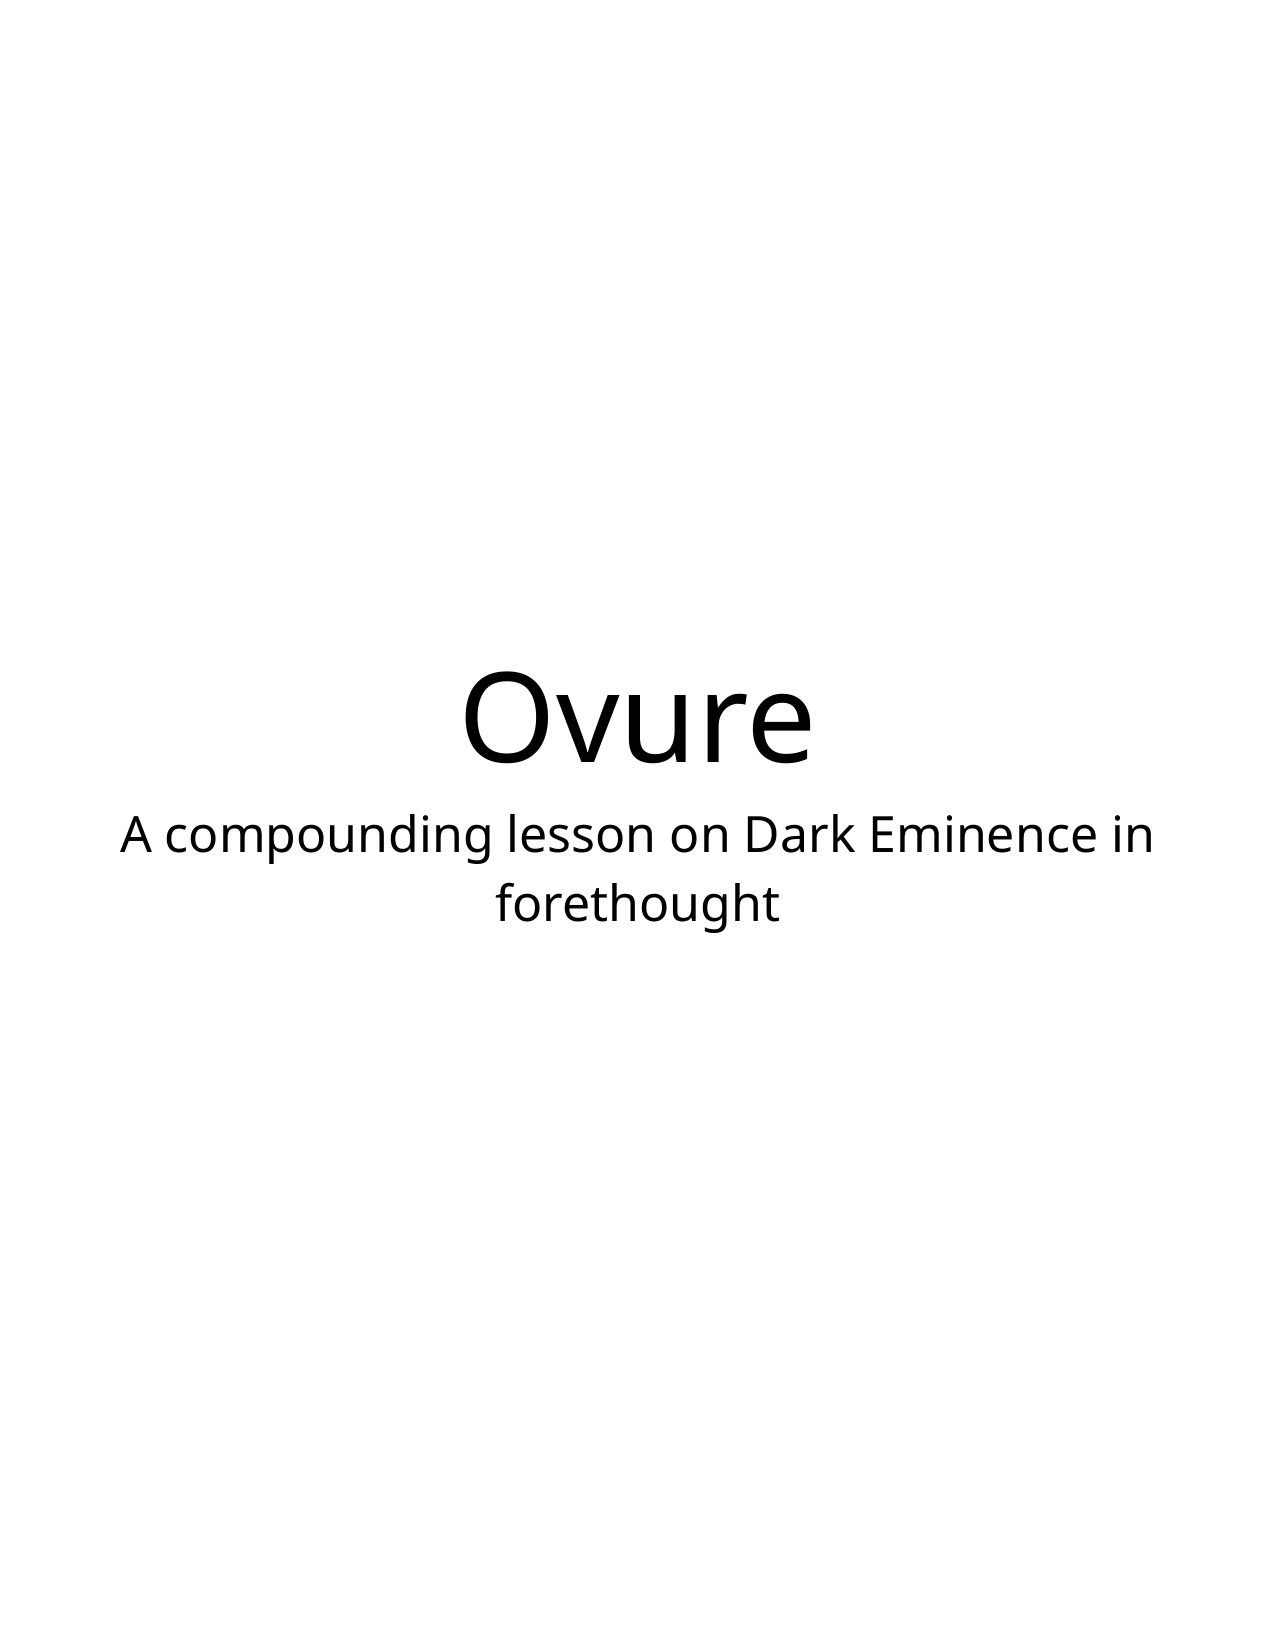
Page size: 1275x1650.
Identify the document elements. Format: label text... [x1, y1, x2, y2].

text A compounding lesson on Dark Eminence in forethought [118, 799, 1157, 936]
text Ovure [118, 629, 1157, 799]
